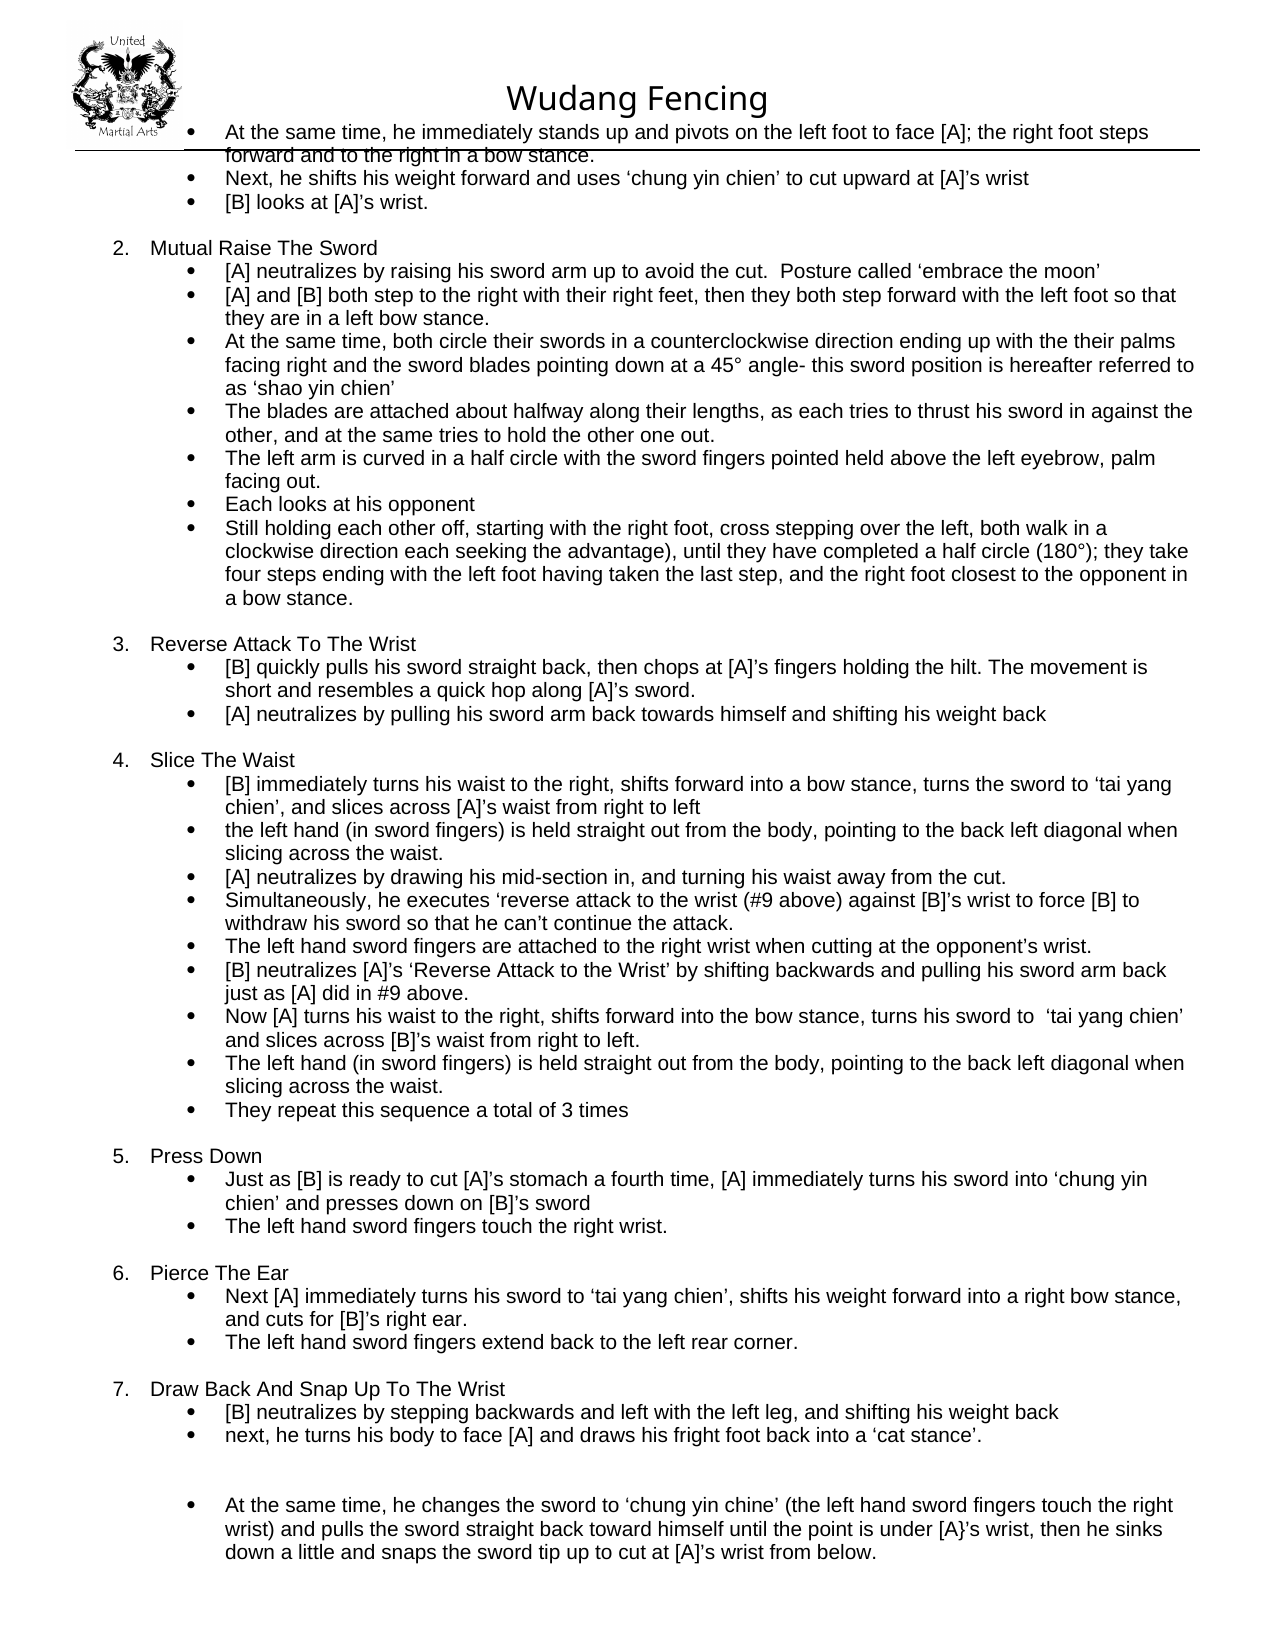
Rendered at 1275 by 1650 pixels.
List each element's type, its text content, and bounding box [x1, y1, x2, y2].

list Draw Back And Snap Up To The Wrist [112, 1377, 1200, 1401]
list At the same time, both circle their swords in a counterclockwise direction ending up with the their palms facing right and the sword blades pointing down at a 45° angle- this sword position is hereafter referred to as ‘shao yin chien’ [187, 330, 1200, 400]
list They repeat this sequence a total of 3 times [187, 1098, 1200, 1121]
list Each looks at his opponent [187, 493, 1200, 516]
list [A] neutralizes by drawing his mid-section in, and turning his waist away from the cut. [187, 865, 1200, 888]
list Just as [B] is ready to cut [A]’s stomach a fourth time, [A] immediately turns his sword into ‘chung yin chien’ and presses down on [B]’s sword [187, 1168, 1200, 1214]
list [B] neutralizes [A]’s ‘Reverse Attack to the Wrist’ by shifting backwards and pulling his sword arm back just as [A] did in #9 above. [187, 958, 1200, 1005]
list The blades are attached about halfway along their lengths, as each tries to thrust his sword in against the other, and at the same tries to hold the other one out. [187, 400, 1200, 446]
list [A] neutralizes by pulling his sword arm back towards himself and shifting his weight back [187, 702, 1200, 726]
list Simultaneously, he executes ‘reverse attack to the wrist (#9 above) against [B]’s wrist to force [B] to withdraw his sword so that he can’t continue the attack. [187, 888, 1200, 935]
list [B] quickly pulls his sword straight back, then chops at [A]’s fingers holding the hilt. The movement is short and resembles a quick hop along [A]’s sword. [187, 656, 1200, 702]
list Slice The Waist [112, 749, 1200, 772]
list The left hand (in sword fingers) is held straight out from the body, pointing to the back left diagonal when slicing across the waist. [187, 1052, 1200, 1098]
list Next [A] immediately turns his sword to ‘tai yang chien’, shifts his weight forward into a right bow stance, and cuts for [B]’s right ear. [187, 1284, 1200, 1331]
picture [66, 20, 183, 149]
list Reverse Attack To The Wrist [112, 632, 1200, 656]
list next, he turns his body to face [A] and draws his fright foot back into a ‘cat stance’. [187, 1424, 1200, 1447]
list forward and to the right in a bow stance. [187, 151, 1200, 167]
list Now [A] turns his waist to the right, shifts forward into the bow stance, turns his sword to ‘tai yang chien’ and slices across [B]’s waist from right to left. [187, 1005, 1200, 1052]
list At the same time, he changes the sword to ‘chung yin chine’ (the left hand sword fingers touch the right wrist) and pulls the sword straight back toward himself until the point is under [A}’s wrist, then he sinks down a little and snaps the sword tip up to cut at [A]’s wrist from below. [187, 1494, 1200, 1563]
list [B] looks at [A]’s wrist. [187, 190, 1200, 214]
list Next, he shifts his weight forward and uses ‘chung yin chien’ to cut upward at [A]’s wrist [187, 167, 1200, 190]
list [A] neutralizes by raising his sword arm up to avoid the cut. Posture called ‘embrace the moon’ [187, 260, 1200, 283]
list The left hand sword fingers touch the right wrist. [187, 1214, 1200, 1238]
list At the same time, he immediately stands up and pivots on the left foot to face [A]; the right foot steps [187, 120, 1200, 149]
list [A] and [B] both step to the right with their right feet, then they both step forward with the left foot so that they are in a left bow stance. [187, 283, 1200, 330]
list [B] immediately turns his waist to the right, shifts forward into a bow stance, turns the sword to ‘tai yang chien’, and slices across [A]’s waist from right to left [187, 772, 1200, 819]
list Mutual Raise The Sword [112, 237, 1200, 260]
list The left hand sword fingers extend back to the left rear corner. [187, 1331, 1200, 1354]
list Still holding each other off, starting with the right foot, cross stepping over the left, both walk in a clockwise direction each seeking the advantage), until they have completed a half circle (180°); they take four steps ending with the left foot having taken the last step, and the right foot closest to the opponent in a bow stance. [187, 516, 1200, 609]
list Press Down [112, 1145, 1200, 1168]
list [B] neutralizes by stepping backwards and left with the left leg, and shifting his weight back [187, 1401, 1200, 1424]
list The left hand sword fingers are attached to the right wrist when cutting at the opponent’s wrist. [187, 935, 1200, 958]
list Pierce The Ear [112, 1261, 1200, 1284]
list The left arm is curved in a half circle with the sword fingers pointed held above the left eyebrow, palm facing out. [187, 446, 1200, 493]
list the left hand (in sword fingers) is held straight out from the body, pointing to the back left diagonal when slicing across the waist. [187, 819, 1200, 865]
